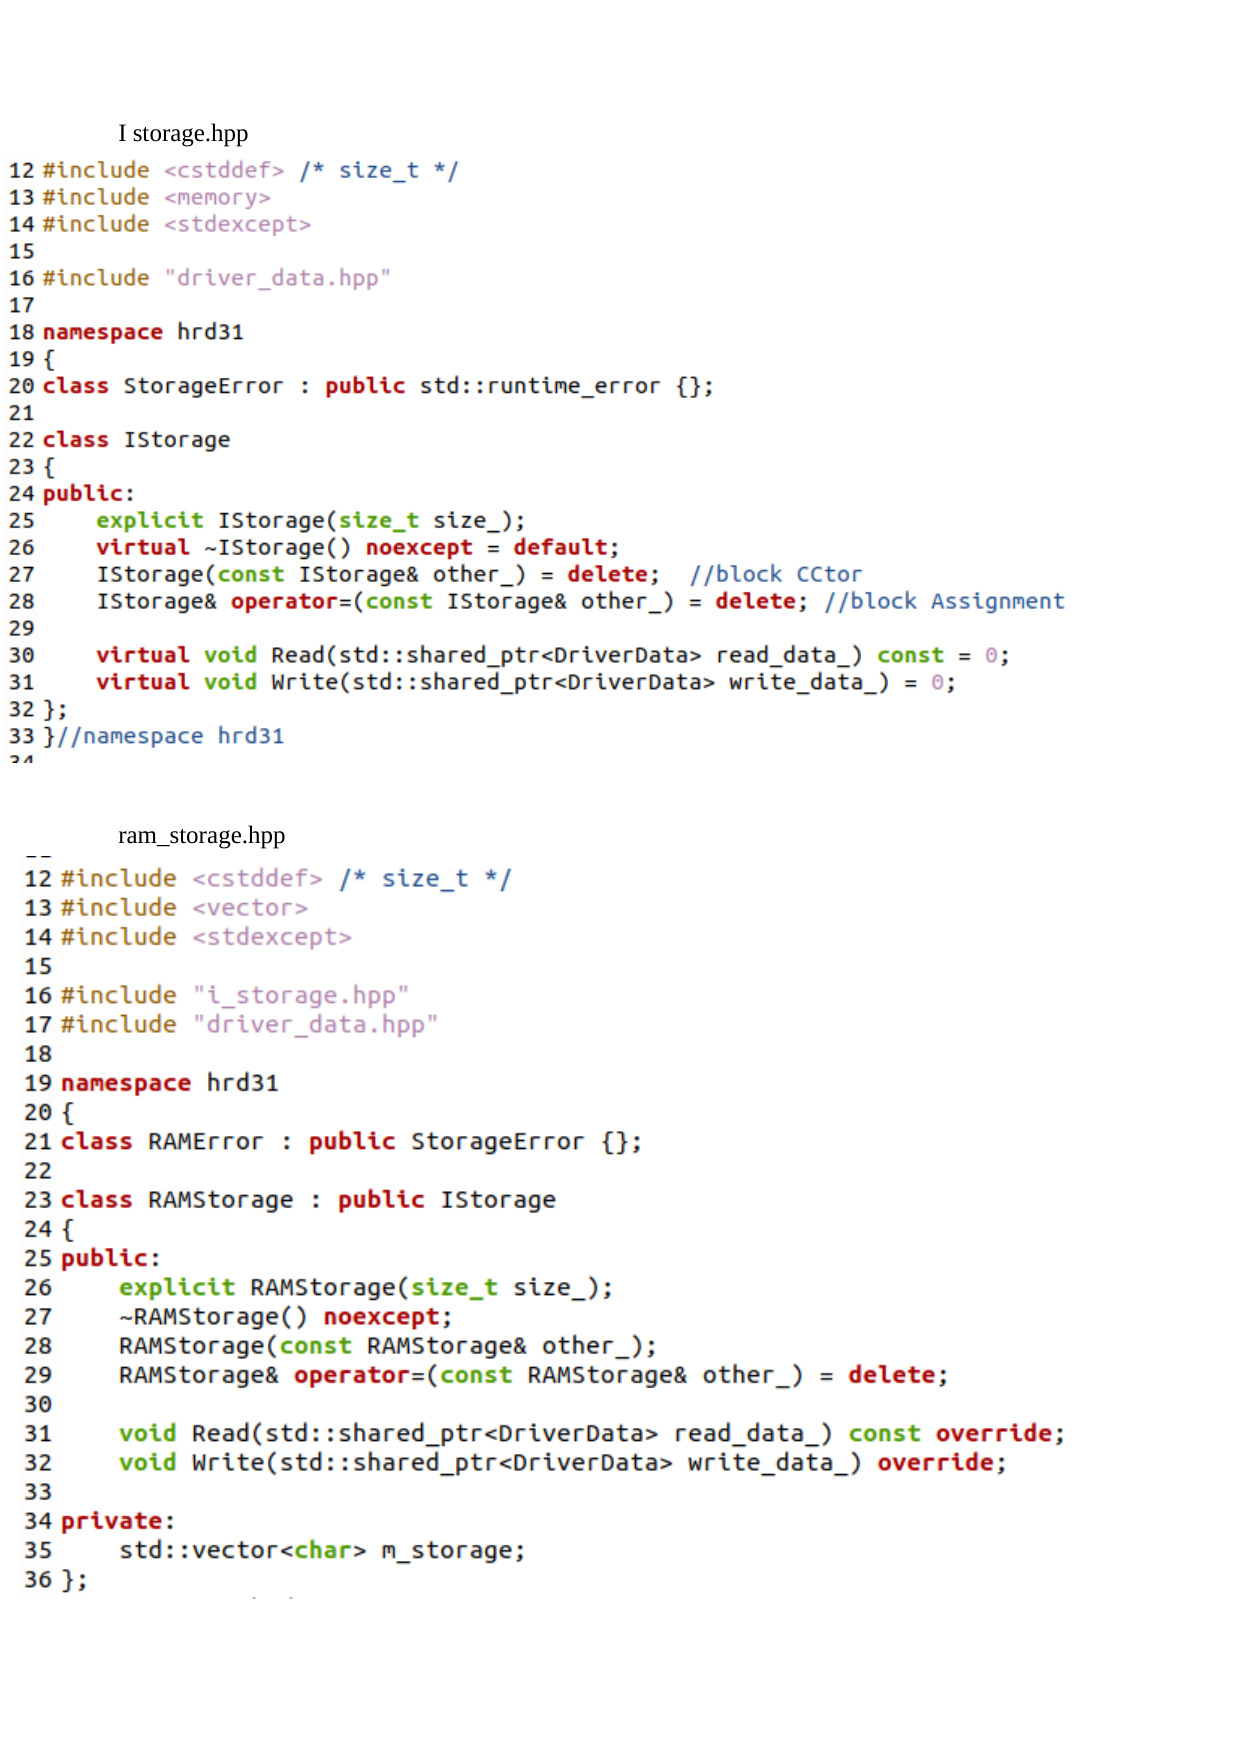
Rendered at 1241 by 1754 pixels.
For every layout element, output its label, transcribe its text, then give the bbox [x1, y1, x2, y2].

picture [19, 856, 1070, 1599]
text ram_storage.hpp [118, 820, 1122, 849]
picture [4, 154, 1081, 763]
text I storage.hpp [118, 118, 1122, 147]
